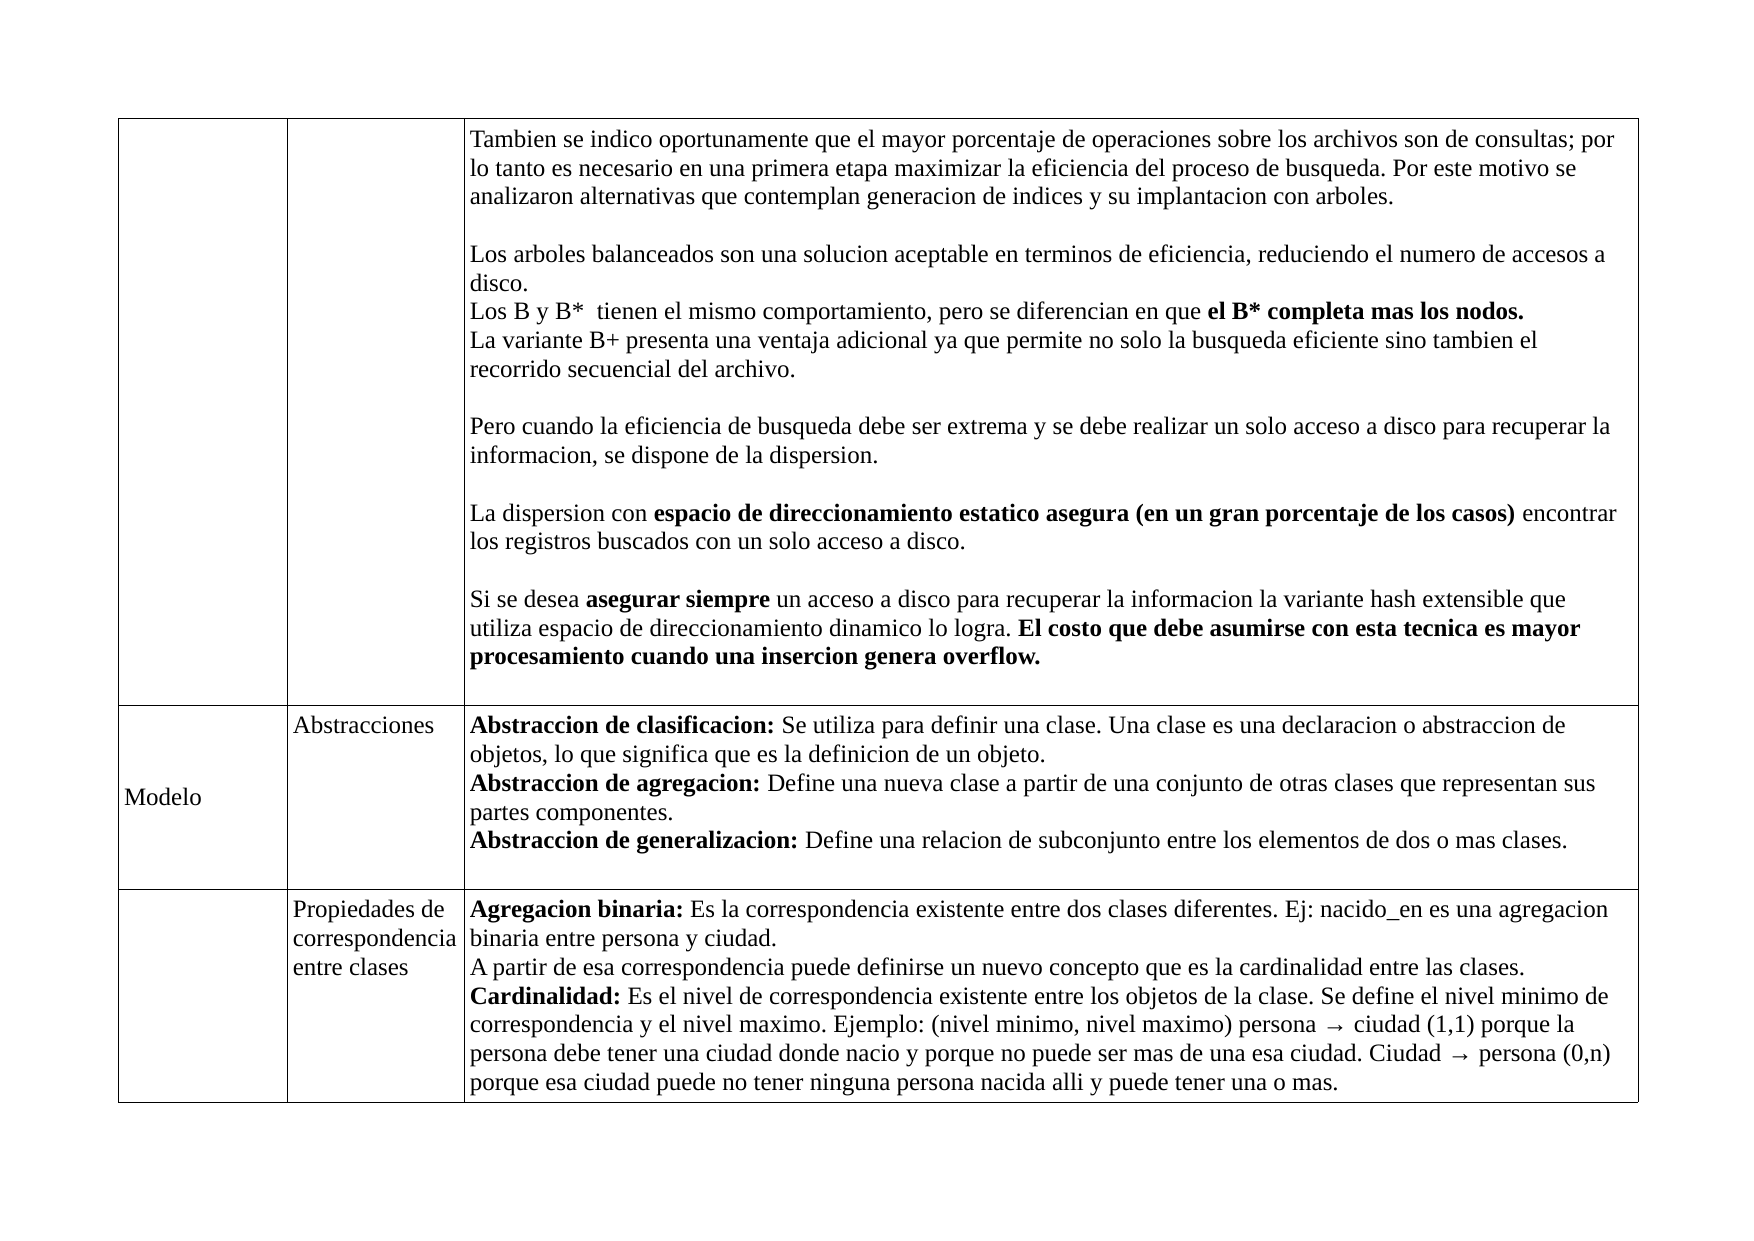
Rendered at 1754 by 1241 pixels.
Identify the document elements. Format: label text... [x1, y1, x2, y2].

table_cell [119, 890, 287, 1102]
table_cell Abstracciones [288, 706, 464, 889]
table_cell Propiedades de correspondencia entre clases [288, 890, 464, 1102]
table_cell Modelo [119, 706, 287, 889]
table_cell [288, 119, 464, 705]
table_cell Agregacion binaria: Es la correspondencia existente entre dos clases diferentes. Ej: nacido_en es una agregacion binaria entre persona y ciudad. A partir de esa correspondencia puede definirse un nuevo concepto que es la cardinalidad entre las clases. Cardinalidad: Es el nivel de correspondencia existente entre los objetos de la clase. Se define el nivel minimo de correspondencia y el nivel maximo. Ejemplo: (nivel minimo, nivel maximo) persona → ciudad (1,1) porque la persona debe tener una ciudad donde nacio y porque no puede ser mas de una esa ciudad. Ciudad → persona (0,n) porque esa ciudad puede no tener ninguna persona nacida alli y puede tener una o mas. [465, 890, 1638, 1102]
table_cell Tambien se indico oportunamente que el mayor porcentaje de operaciones sobre los archivos son de consultas; por lo tanto es necesario en una primera etapa maximizar la eficiencia del proceso de busqueda. Por este motivo se analizaron alternativas que contemplan generacion de indices y su implantacion con arboles. Los arboles balanceados son una solucion aceptable en terminos de eficiencia, reduciendo el numero de accesos a disco. Los B y B* tienen el mismo comportamiento, pero se diferencian en que el B* completa mas los nodos. La variante B+ presenta una ventaja adicional ya que permite no solo la busqueda eficiente sino tambien el recorrido secuencial del archivo. Pero cuando la eficiencia de busqueda debe ser extrema y se debe realizar un solo acceso a disco para recuperar la informacion, se dispone de la dispersion. La dispersion con espacio de direccionamiento estatico asegura (en un gran porcentaje de los casos) encontrar los registros buscados con un solo acceso a disco. Si se desea asegurar siempre un acceso a disco para recuperar la informacion la variante hash extensible que utiliza espacio de direccionamiento dinamico lo logra. El costo que debe asumirse con esta tecnica es mayor procesamiento cuando una insercion genera overflow. [465, 119, 1638, 705]
table_cell [119, 119, 287, 705]
table_cell Abstraccion de clasificacion: Se utiliza para definir una clase. Una clase es una declaracion o abstraccion de objetos, lo que significa que es la definicion de un objeto. Abstraccion de agregacion: Define una nueva clase a partir de una conjunto de otras clases que representan sus partes componentes. Abstraccion de generalizacion: Define una relacion de subconjunto entre los elementos de dos o mas clases. [465, 706, 1638, 889]
